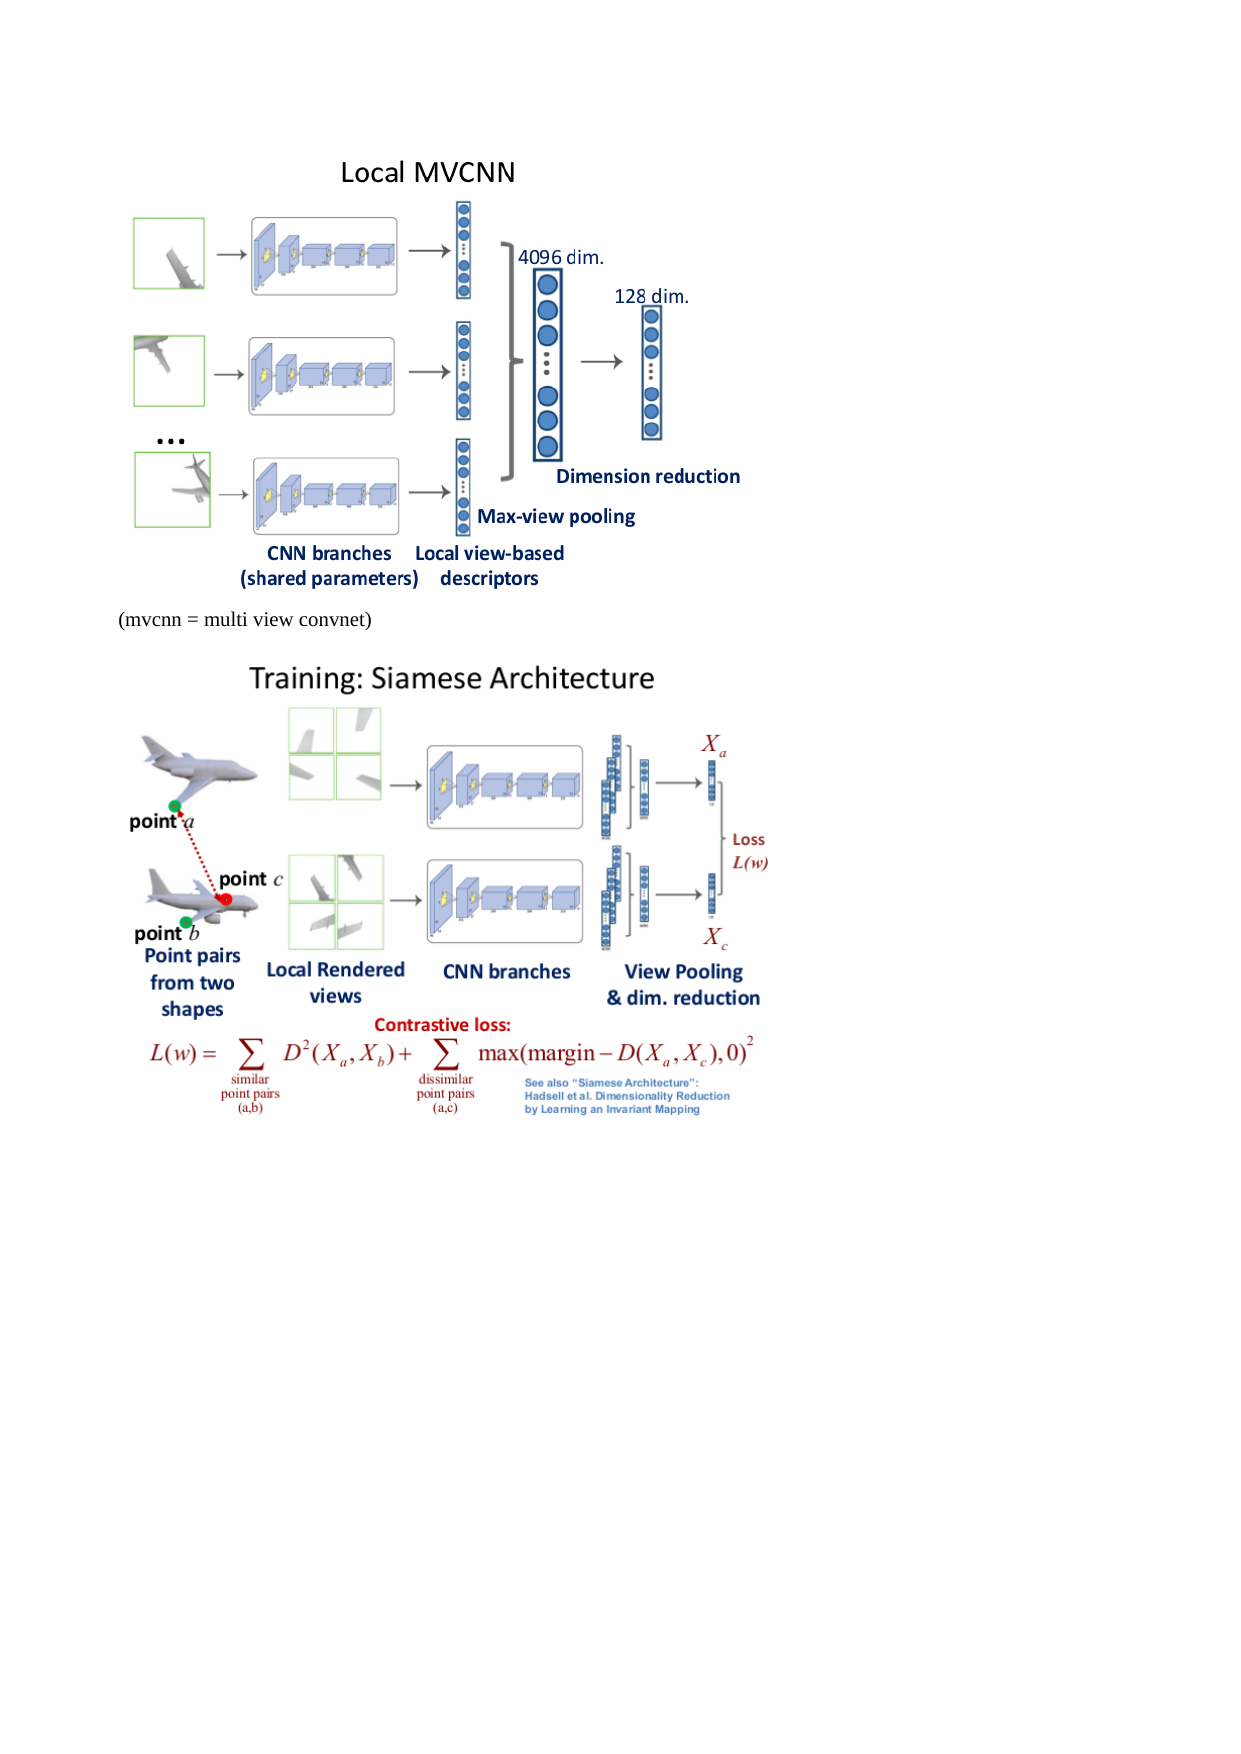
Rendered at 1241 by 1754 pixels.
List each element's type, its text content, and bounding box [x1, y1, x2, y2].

text (mvcnn = multi view convnet) [118, 607, 1122, 631]
picture [120, 142, 749, 600]
picture [118, 655, 779, 1124]
